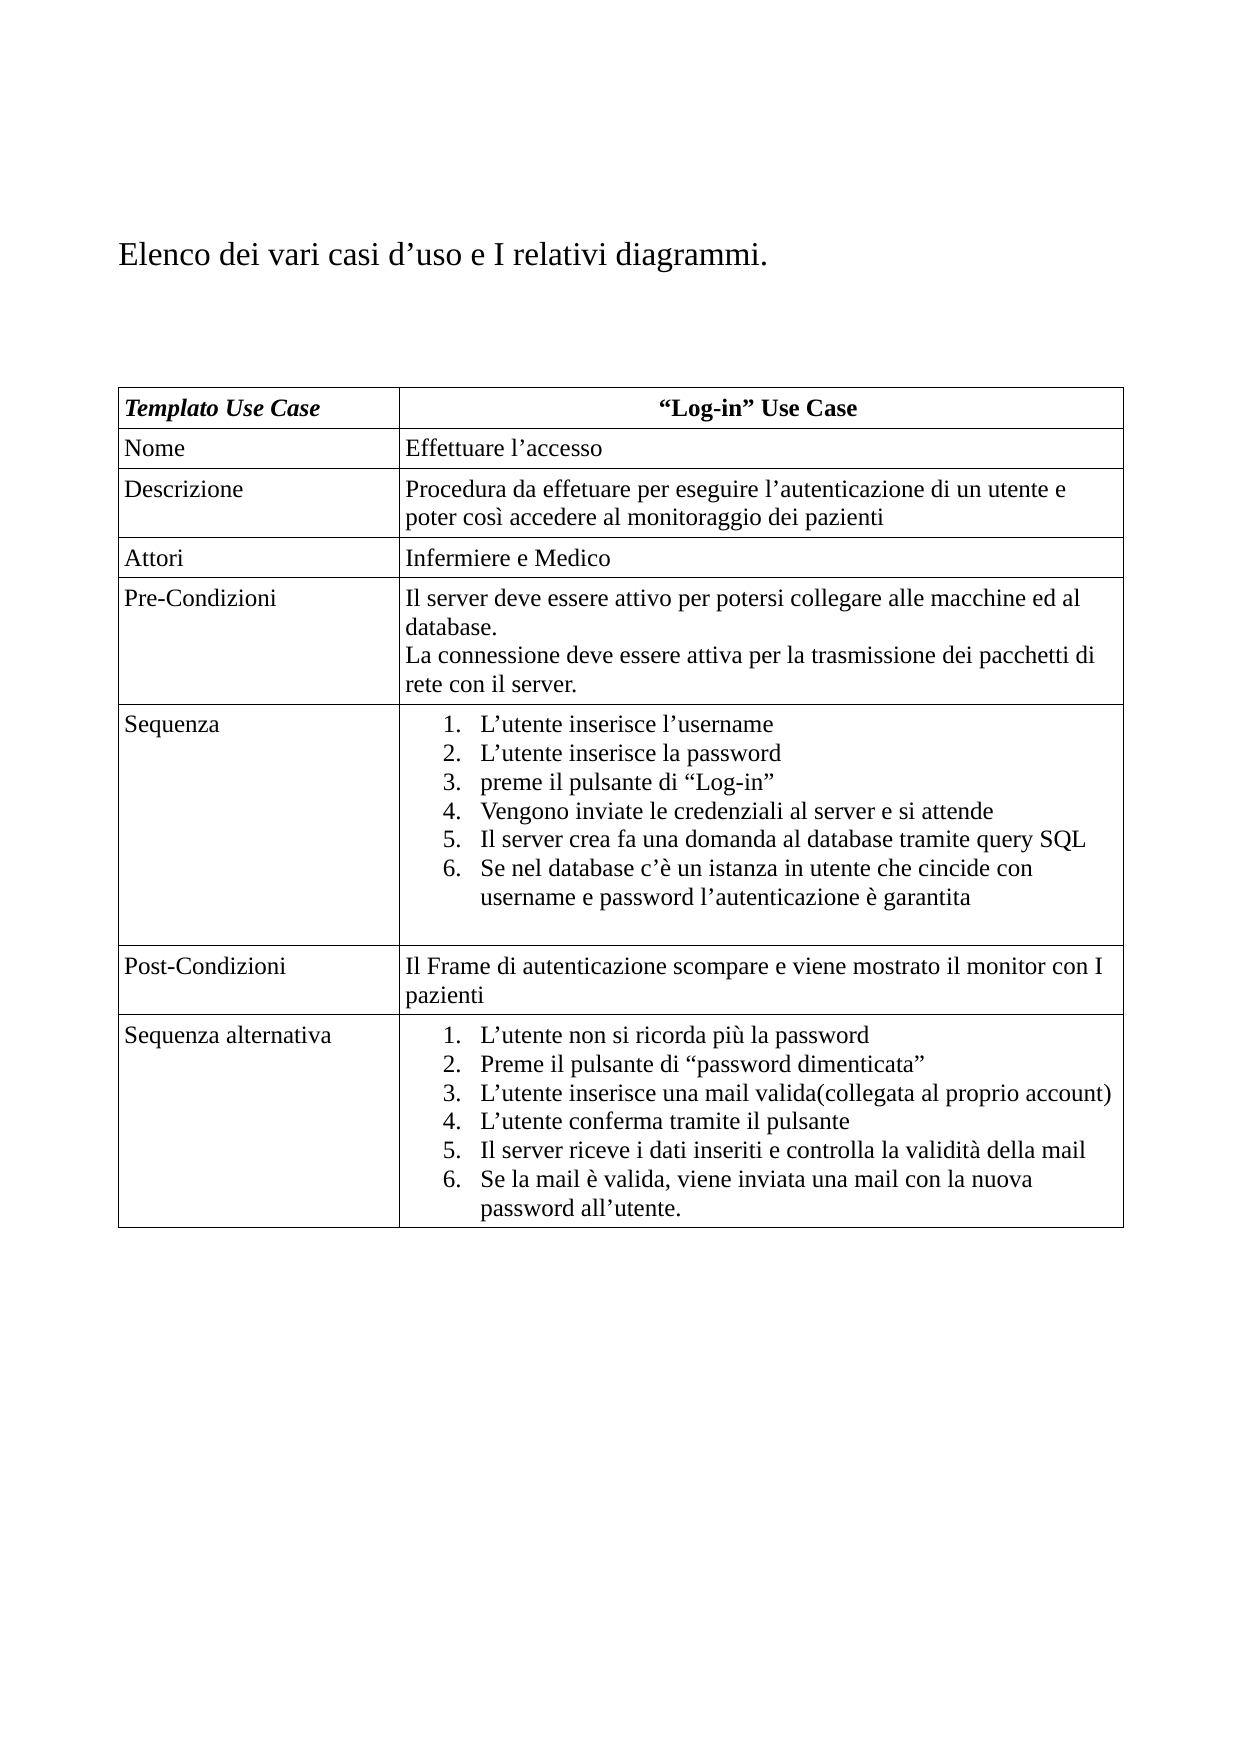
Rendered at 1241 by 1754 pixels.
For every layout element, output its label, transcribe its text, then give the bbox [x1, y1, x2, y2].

table_cell Il Frame di autenticazione scompare e viene mostrato il monitor con I pazienti [400, 946, 1123, 1014]
table_cell Pre-Condizioni [119, 578, 399, 704]
table_cell Nome [119, 429, 399, 468]
table_cell Post-Condizioni [119, 946, 399, 1014]
table_cell Effettuare l’accesso [400, 429, 1123, 468]
table_cell Infermiere e Medico [400, 538, 1123, 577]
table_cell L’utente non si ricorda più la password Preme il pulsante di “password dimenticata” L’utente inserisce una mail valida(collegata al proprio account) L’utente conferma tramite il pulsante Il server riceve i dati inseriti e controlla la validità della mail Se la mail è valida, viene inviata una mail con la nuova password all’utente. [400, 1015, 1123, 1227]
table_cell Descrizione [119, 469, 399, 537]
table_cell Sequenza [119, 705, 399, 945]
table_cell Sequenza alternativa [119, 1015, 399, 1227]
table_cell Il server deve essere attivo per potersi collegare alle macchine ed al database. La connessione deve essere attiva per la trasmissione dei pacchetti di rete con il server. [400, 578, 1123, 704]
table_cell Attori [119, 538, 399, 577]
table_header “Log-in” Use Case [400, 388, 1123, 427]
text Elenco dei vari casi d’uso e I relativi diagrammi. [118, 234, 1122, 272]
table_header Templato Use Case [119, 388, 399, 427]
table_cell L’utente inserisce l’username L’utente inserisce la password preme il pulsante di “Log-in” Vengono inviate le credenziali al server e si attende Il server crea fa una domanda al database tramite query SQL Se nel database c’è un istanza in utente che cincide con username e password l’autenticazione è garantita [400, 705, 1123, 945]
table_cell Procedura da effetuare per eseguire l’autenticazione di un utente e poter così accedere al monitoraggio dei pazienti [400, 469, 1123, 537]
